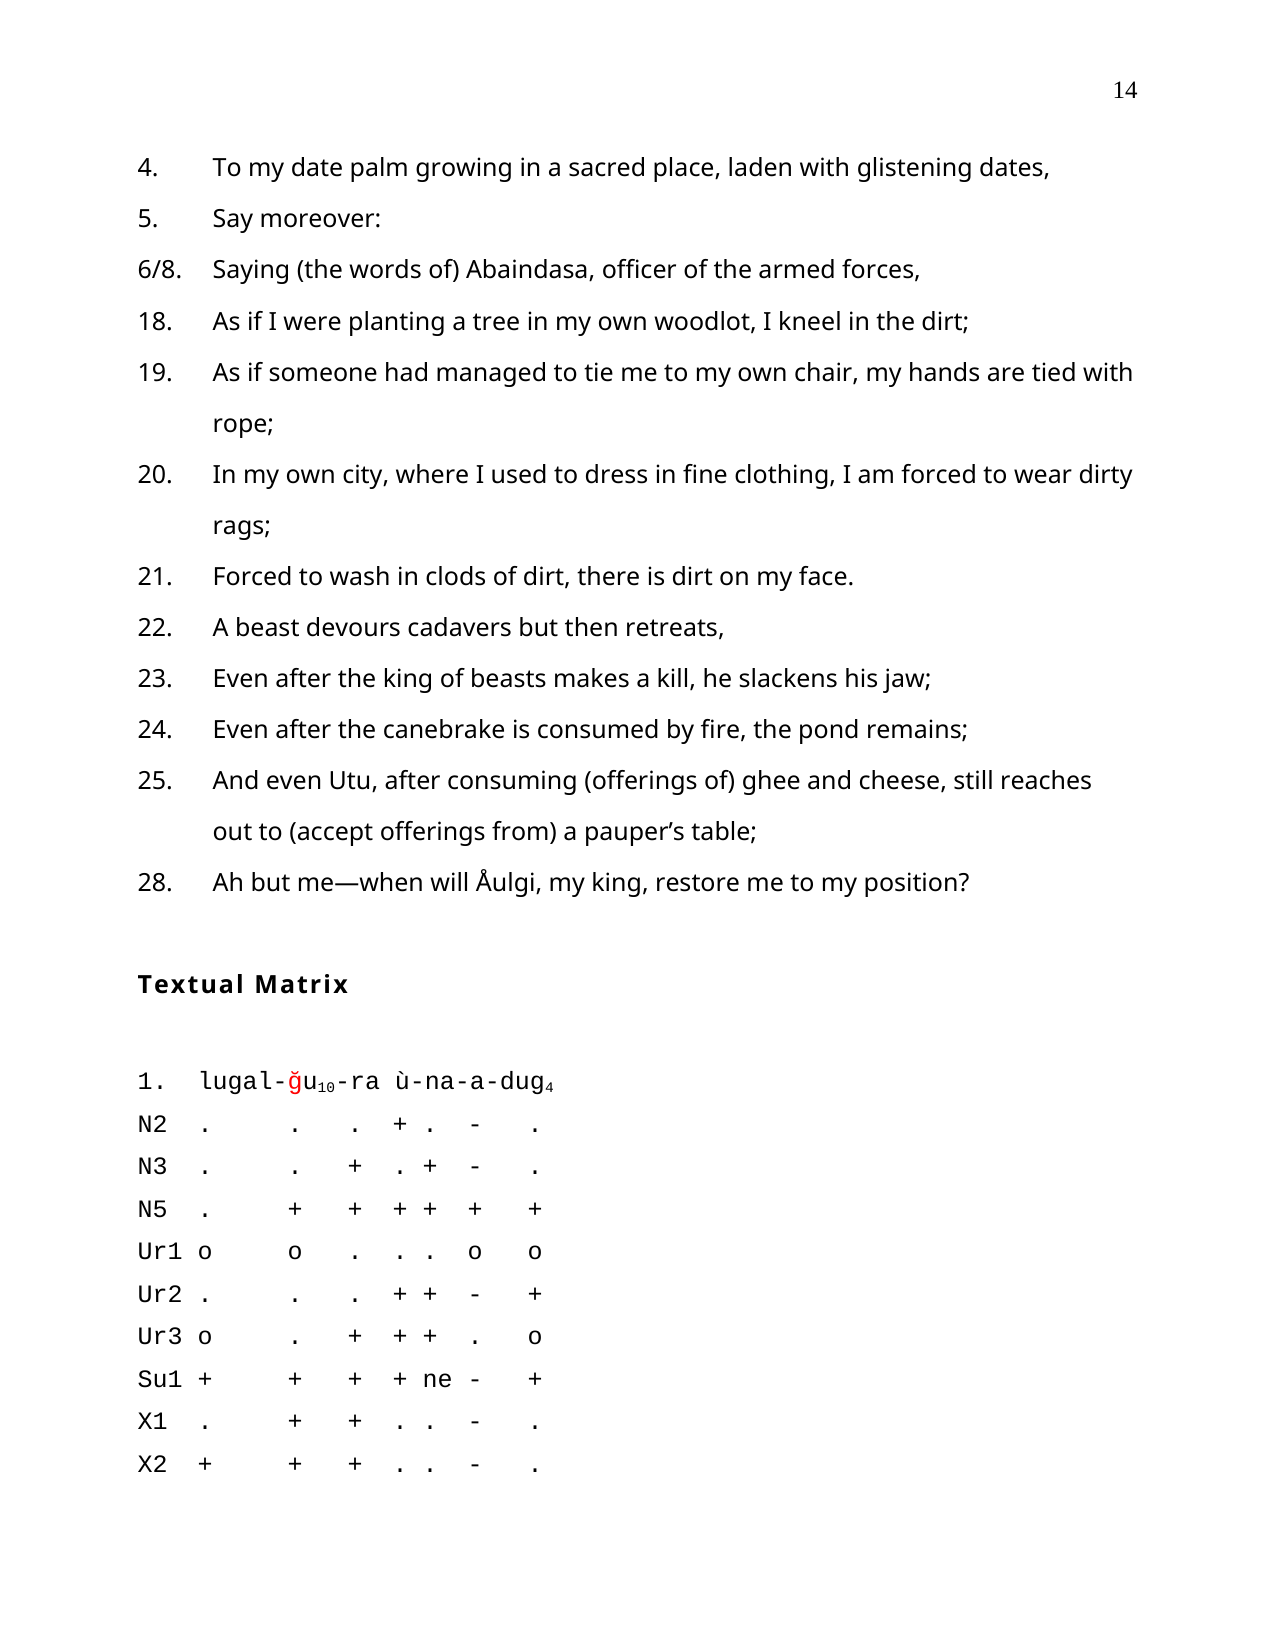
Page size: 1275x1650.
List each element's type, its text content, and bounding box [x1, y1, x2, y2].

text X2 + + + . . - . [137, 1451, 1138, 1479]
text 22. A beast devours cadavers but then retreats, [137, 609, 1138, 643]
text 18. As if I were planting a tree in my own woodlot, I kneel in the dirt; [137, 303, 1138, 337]
text 1. lugal-ğu10-ra ù-na-a-dug4 [137, 1069, 1138, 1097]
text N2 . . . + . - . [137, 1111, 1138, 1139]
text 21. Forced to wash in clods of dirt, there is dirt on my face. [137, 558, 1138, 592]
text 25. And even Utu, after consuming (offerings of) ghee and cheese, still reaches out to (accept offerings from) a pauper’s table; [137, 762, 1138, 848]
text 28. Ah but me—when will Åulgi, my king, restore me to my position? [137, 864, 1138, 899]
text 6/8. Saying (the words of) Abaindasa, officer of the armed forces, [137, 252, 1138, 286]
text X1 . + + . . - . [137, 1409, 1138, 1437]
text 24. Even after the canebrake is consumed by fire, the pond remains; [137, 711, 1138, 746]
text N5 . + + + + + + [137, 1196, 1138, 1224]
text Ur2 . . . + + - + [137, 1281, 1138, 1309]
text N3 . . + . + - . [137, 1154, 1138, 1182]
text Ur1 o o . . . o o [137, 1239, 1138, 1267]
text 19. As if someone had managed to tie me to my own chair, my hands are tied with rope; [137, 354, 1138, 439]
text Ur3 o . + + + . o [137, 1324, 1138, 1352]
text 23. Even after the king of beasts makes a kill, he slackens his jaw; [137, 660, 1138, 694]
text Su1 + + + + ne - + [137, 1366, 1138, 1394]
text 5. Say moreover: [137, 201, 1138, 235]
text Textual Matrix [137, 967, 1138, 1001]
text 4. To my date palm growing in a sacred place, laden with glistening dates, [137, 150, 1138, 184]
text 20. In my own city, where I used to dress in fine clothing, I am forced to wear dirty rags; [137, 456, 1138, 541]
